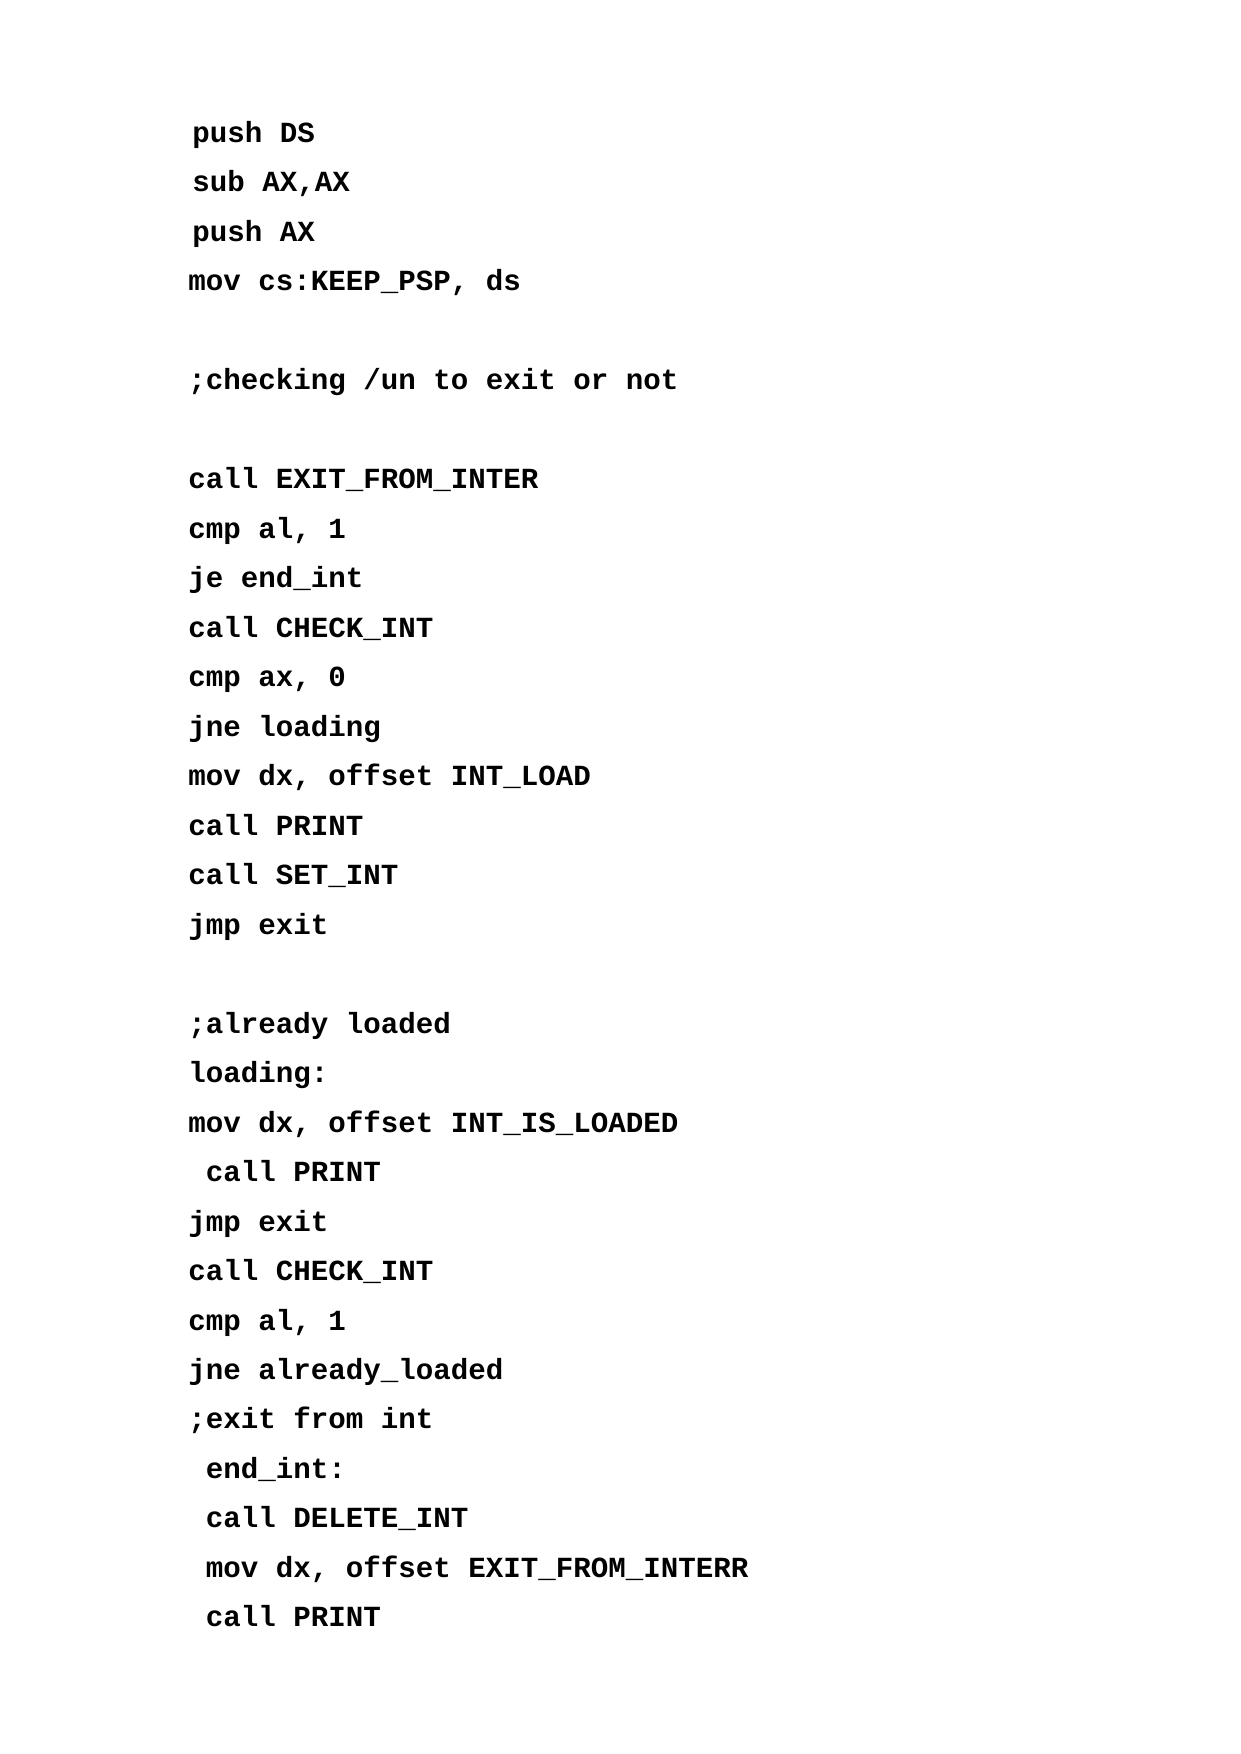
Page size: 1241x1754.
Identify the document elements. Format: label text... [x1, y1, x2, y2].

text call EXIT_FROM_INTER [118, 464, 1122, 497]
text jne already_loaded [118, 1355, 1122, 1388]
text call DELETE_INT [118, 1503, 1122, 1537]
text call CHECK_INT [118, 1256, 1122, 1289]
text sub AX,AX [118, 168, 1122, 201]
text mov dx, offset INT_LOAD [118, 761, 1122, 794]
text call PRINT [118, 811, 1122, 844]
text push AX [118, 217, 1122, 250]
text call SET_INT [118, 860, 1122, 893]
text push DS [118, 118, 1122, 151]
text call PRINT [118, 1157, 1122, 1190]
text ;exit from int [118, 1404, 1122, 1438]
text cmp al, 1 [118, 514, 1122, 547]
text ;checking /un to exit or not [118, 366, 1122, 398]
text cmp al, 1 [118, 1306, 1122, 1339]
text loading: [118, 1058, 1122, 1091]
text call PRINT [118, 1602, 1122, 1636]
text jmp exit [118, 910, 1122, 943]
text call CHECK_INT [118, 613, 1122, 646]
text jne loading [118, 712, 1122, 745]
text jmp exit [118, 1207, 1122, 1240]
text ;already loaded [118, 1009, 1122, 1042]
text je end_int [118, 563, 1122, 596]
text cmp ax, 0 [118, 662, 1122, 695]
text mov dx, offset EXIT_FROM_INTERR [118, 1553, 1122, 1586]
text mov cs:KEEP_PSP, ds [118, 267, 1122, 299]
text end_int: [118, 1454, 1122, 1487]
text mov dx, offset INT_IS_LOADED [118, 1108, 1122, 1141]
